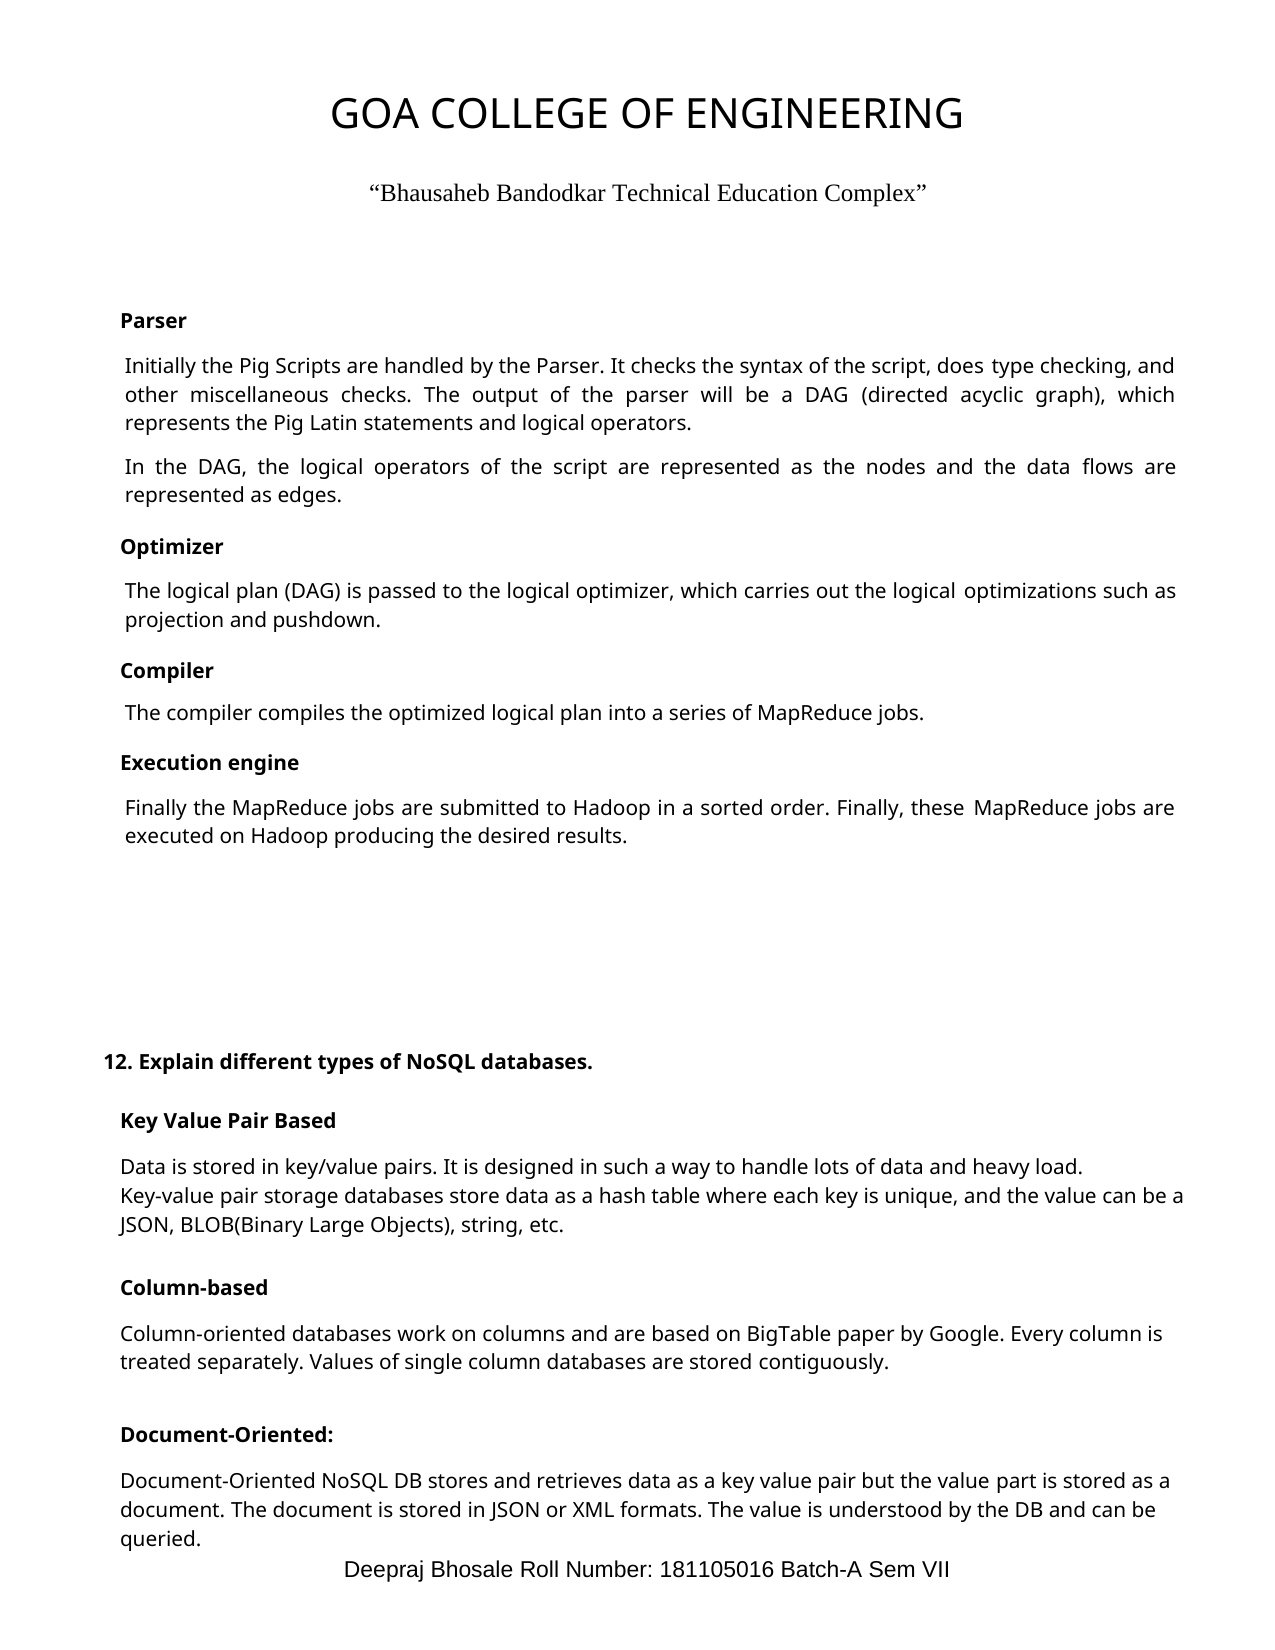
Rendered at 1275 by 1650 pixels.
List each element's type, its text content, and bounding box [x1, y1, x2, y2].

text Document-Oriented: [120, 1422, 1191, 1447]
text Column-based [120, 1275, 1191, 1300]
text Optimizer [120, 534, 1191, 559]
text Document-Oriented NoSQL DB stores and retrieves data as a key value pair but the value part is stored as a document. The document is stored in JSON or XML formats. The value is understood by the DB and can be queried. [120, 1466, 1174, 1552]
text Key-value pair storage databases store data as a hash table where each key is unique, and the value can be a JSON, BLOB(Binary Large Objects), string, etc. [120, 1180, 1191, 1238]
text In the DAG, the logical operators of the script are represented as the nodes and the data flows are represented as edges. [124, 451, 1176, 509]
text Parser [120, 309, 1191, 334]
text The logical plan (DAG) is passed to the logical optimizer, which carries out the logical optimizations such as projection and pushdown. [124, 576, 1176, 633]
text Finally the MapReduce jobs are submitted to Hadoop in a sorted order. Finally, these MapReduce jobs are executed on Hadoop producing the desired results. [124, 792, 1175, 849]
text Data is stored in key/value pairs. It is designed in such a way to handle lots of data and heavy load. [120, 1152, 1153, 1180]
text Compiler [120, 658, 1191, 683]
text 12. Explain different types of NoSQL databases. [103, 1047, 1175, 1076]
text Column-oriented databases work on columns and are based on BigTable paper by Google. Every column is treated separately. Values of single column databases are stored contiguously. [120, 1318, 1191, 1376]
text Execution engine [120, 751, 1191, 776]
text Key Value Pair Based [120, 1108, 1191, 1133]
text Initially the Pig Scripts are handled by the Parser. It checks the syntax of the script, does type checking, and other miscellaneous checks. The output of the parser will be a DAG (directed acyclic graph), which represents the Pig Latin statements and logical operators. [124, 350, 1175, 437]
text The compiler compiles the optimized logical plan into a series of MapReduce jobs. [124, 700, 1191, 725]
